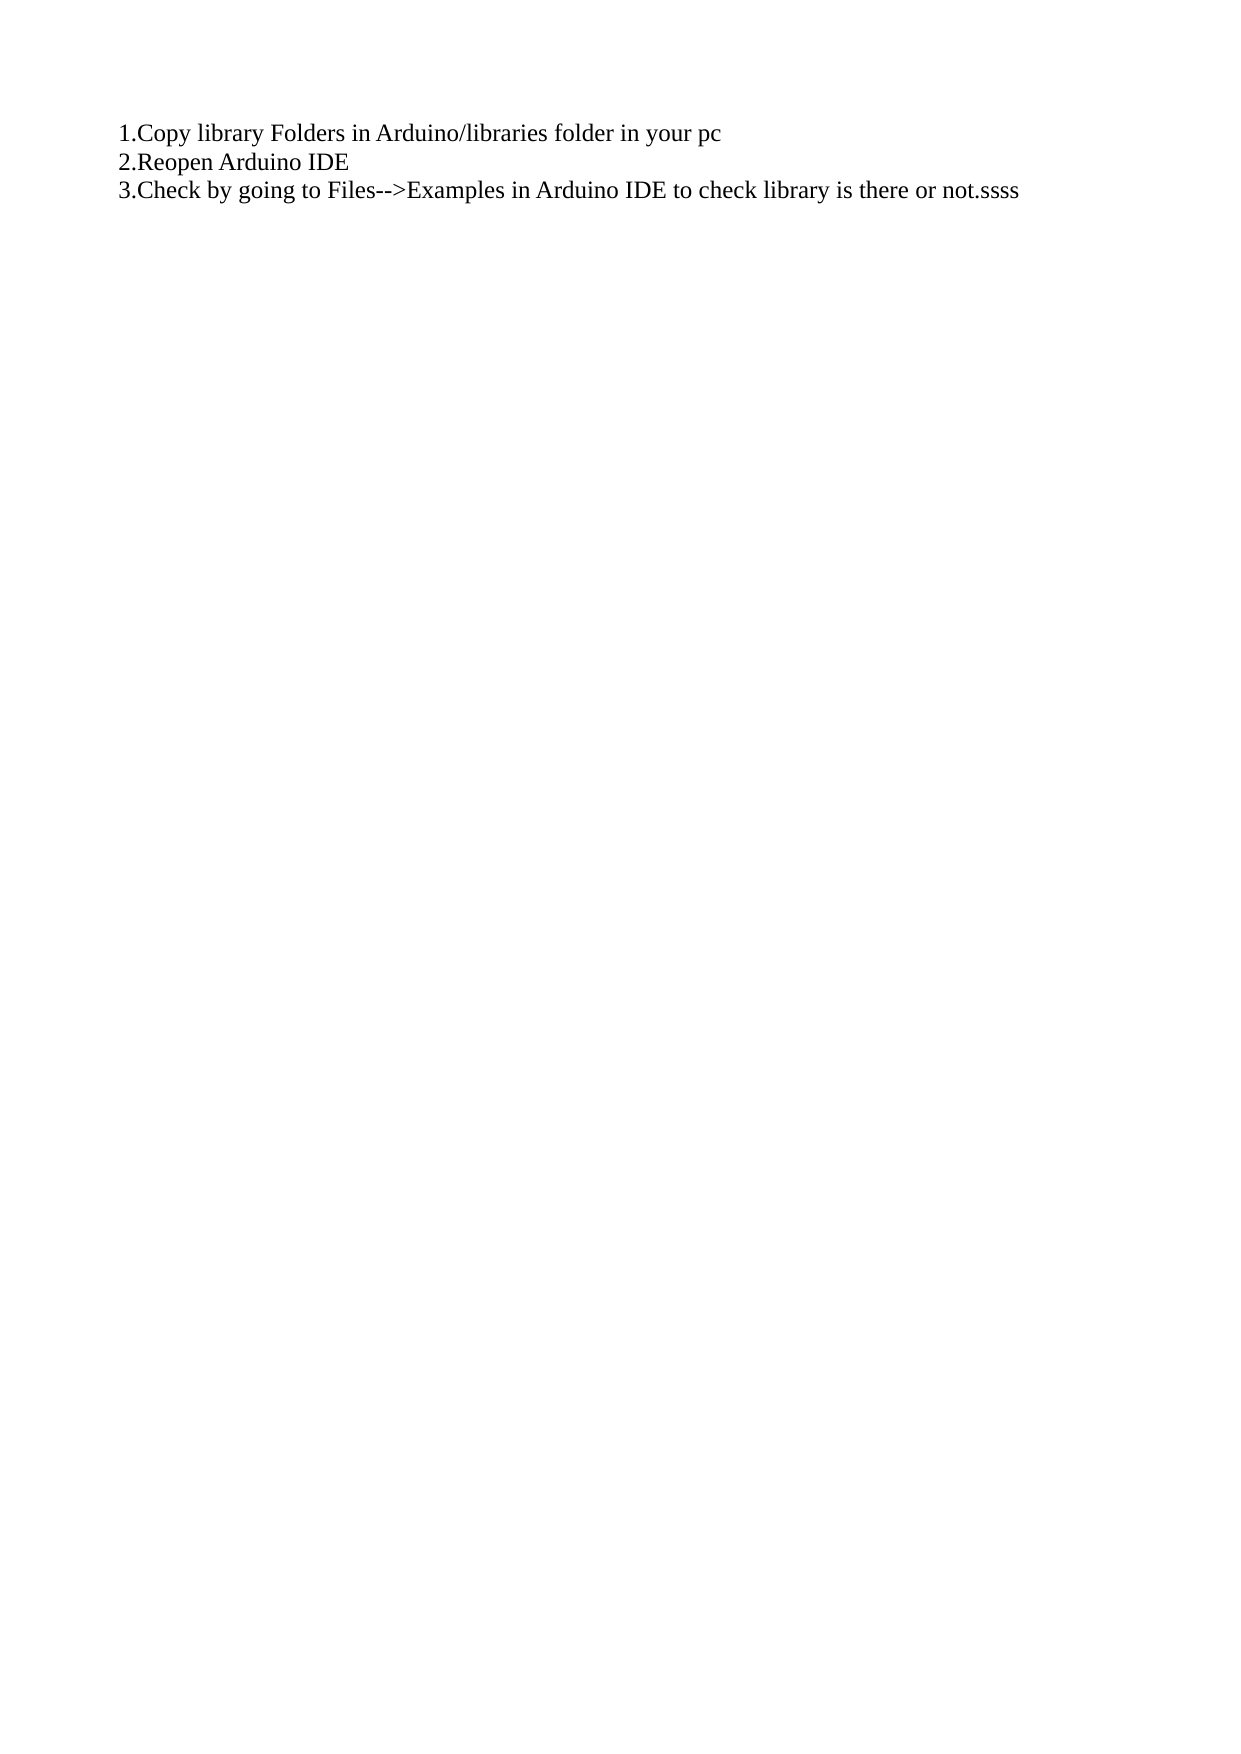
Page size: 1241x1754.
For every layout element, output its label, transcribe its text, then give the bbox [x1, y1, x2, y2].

text 1.Copy library Folders in Arduino/libraries folder in your pc [118, 118, 1122, 147]
text 3.Check by going to Files-->Examples in Arduino IDE to check library is there or not.ssss [118, 176, 1122, 204]
text 2.Reopen Arduino IDE [118, 147, 1122, 176]
